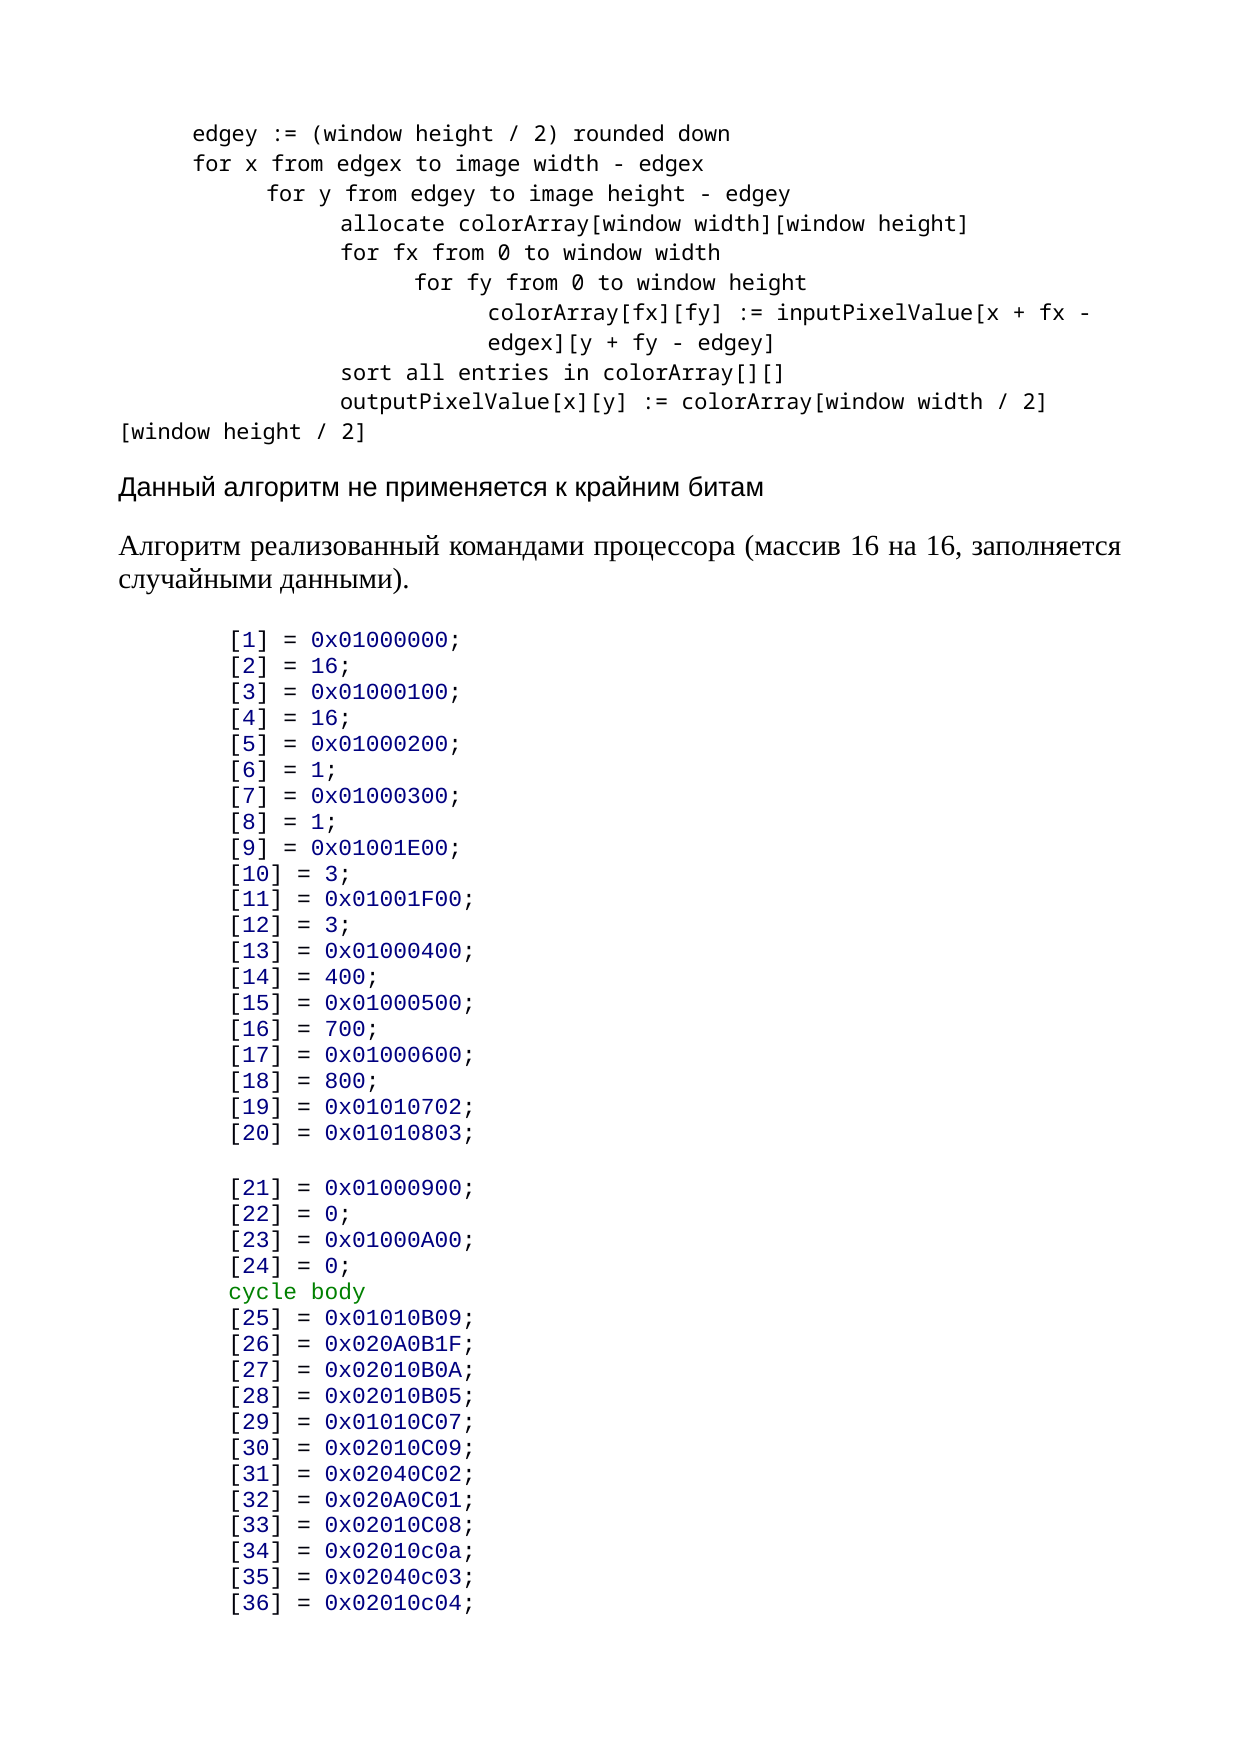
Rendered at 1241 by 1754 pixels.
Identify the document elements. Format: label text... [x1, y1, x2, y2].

text [30] = 0x02010C09; [118, 1436, 1122, 1462]
text Алгоритм реализованный командами процессора (массив 16 на 16, заполняется случайными данными). [118, 528, 1122, 595]
text [20] = 0x01010803; [118, 1121, 1122, 1147]
text [27] = 0x02010B0A; [118, 1358, 1122, 1384]
text [24] = 0; [118, 1254, 1122, 1280]
text [16] = 700; [118, 1017, 1122, 1043]
text [35] = 0x02040c03; [118, 1566, 1122, 1592]
text Данный алгоритм не применяется к крайним битам [118, 471, 1122, 502]
text [10] = 3; [118, 862, 1122, 888]
text [19] = 0x01010702; [118, 1095, 1122, 1121]
text [21] = 0x01000900; [118, 1177, 1122, 1203]
text [29] = 0x01010C07; [118, 1410, 1122, 1436]
text [9] = 0x01001E00; [118, 836, 1122, 862]
text [23] = 0x01000A00; [118, 1228, 1122, 1254]
text cycle body [118, 1280, 1122, 1306]
text [36] = 0x02010c04; [118, 1592, 1122, 1618]
text edgey := (window height / 2) rounded down [118, 118, 1122, 148]
text [1] = 0x01000000; [118, 628, 1122, 654]
text [32] = 0x020A0C01; [118, 1488, 1122, 1514]
text [31] = 0x02040C02; [118, 1462, 1122, 1488]
text [11] = 0x01001F00; [118, 888, 1122, 914]
text for fx from 0 to window width [118, 237, 1122, 267]
text [18] = 800; [118, 1069, 1122, 1095]
text [6] = 1; [118, 758, 1122, 784]
text [7] = 0x01000300; [118, 784, 1122, 810]
text [22] = 0; [118, 1203, 1122, 1228]
text [4] = 16; [118, 706, 1122, 732]
text [25] = 0x01010B09; [118, 1306, 1122, 1332]
text colorArray[fx][fy] := inputPixelValue[x + fx - edgex][y + fy - edgey] [118, 297, 1122, 356]
text [13] = 0x01000400; [118, 940, 1122, 966]
text for x from edgex to image width - edgex [118, 148, 1122, 178]
text [5] = 0x01000200; [118, 732, 1122, 758]
text [33] = 0x02010C08; [118, 1514, 1122, 1540]
text [15] = 0x01000500; [118, 992, 1122, 1017]
text [26] = 0x020A0B1F; [118, 1332, 1122, 1358]
text outputPixelValue[x][y] := colorArray[window width / 2][window height / 2] [118, 386, 1122, 446]
text for fy from 0 to window height [118, 267, 1122, 297]
text [17] = 0x01000600; [118, 1043, 1122, 1069]
text [34] = 0x02010c0a; [118, 1540, 1122, 1566]
text [28] = 0x02010B05; [118, 1384, 1122, 1410]
text [8] = 1; [118, 810, 1122, 836]
text [2] = 16; [118, 654, 1122, 680]
text allocate colorArray[window width][window height] [118, 207, 1122, 237]
text sort all entries in colorArray[][] [118, 356, 1122, 386]
text for y from edgey to image height - edgey [118, 178, 1122, 207]
text [12] = 3; [118, 914, 1122, 940]
text [3] = 0x01000100; [118, 680, 1122, 706]
text [14] = 400; [118, 966, 1122, 992]
